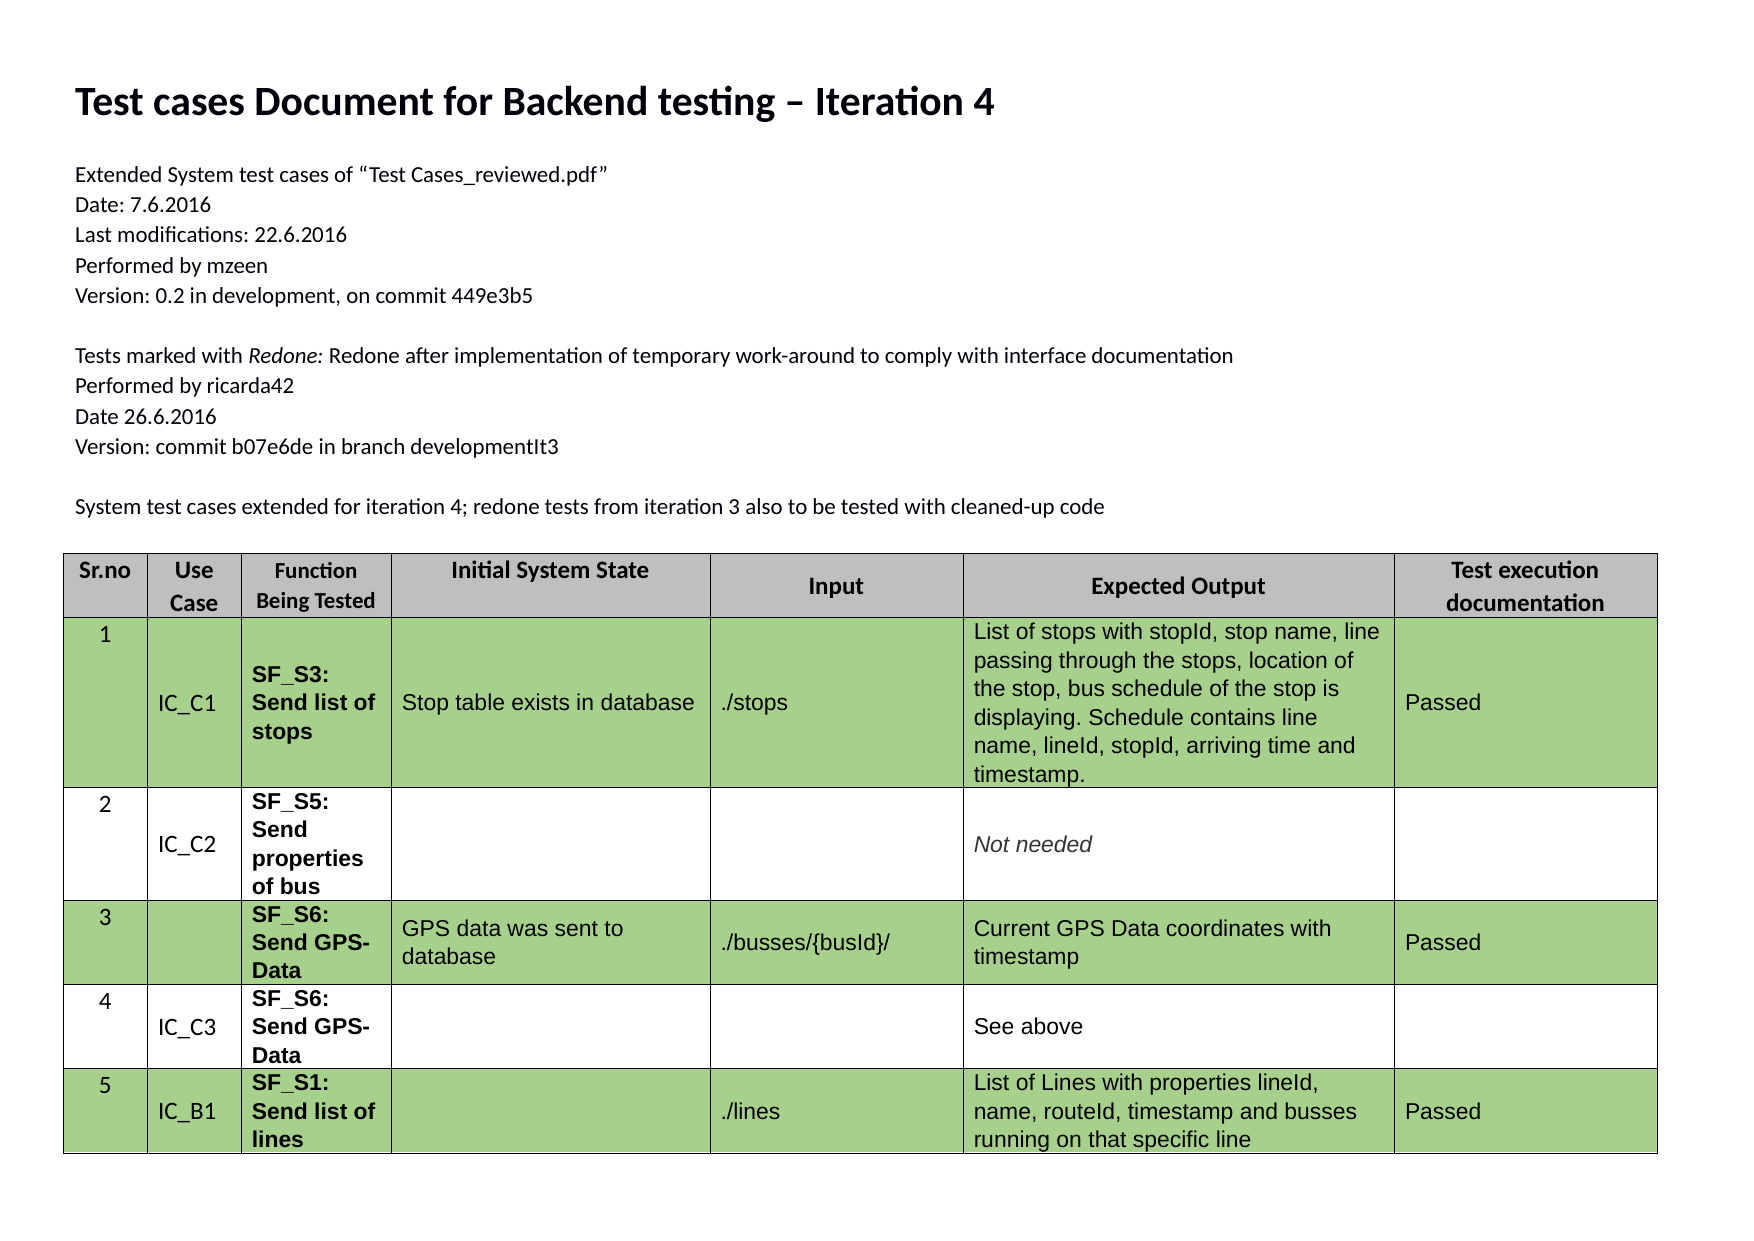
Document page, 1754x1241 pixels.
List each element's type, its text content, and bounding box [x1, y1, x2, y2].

text Tests marked with Redone: Redone after implementation of temporary work-around to comply with interface documentation [75, 341, 1679, 369]
table_header Input [711, 554, 963, 617]
text Extended System test cases of “Test Cases_reviewed.pdf” [75, 160, 1679, 188]
table_cell IC_C3 [148, 985, 241, 1068]
table_cell List of Lines with properties lineId, name, routeId, timestamp and busses running on that specific line [964, 1069, 1394, 1152]
text Performed by mzeen [75, 251, 1679, 279]
table_cell [711, 788, 963, 899]
table_cell [392, 788, 710, 899]
table_header Initial System State [392, 554, 710, 617]
table_cell SF_S5: Send properties of bus [242, 788, 391, 899]
text Version: commit b07e6de in branch developmentIt3 [75, 432, 1679, 460]
table_cell SF_S3: Send list of stops [242, 618, 391, 787]
table_cell Passed [1395, 1069, 1657, 1152]
table_header Test execution documentation [1395, 554, 1657, 617]
text Performed by ricarda42 [75, 372, 1679, 399]
table_cell SF_S6: Send GPS-Data [242, 901, 391, 984]
table_cell [1395, 985, 1657, 1068]
text Last modifications: 22.6.2016 [75, 221, 1679, 248]
table_cell Stop table exists in database [392, 618, 710, 787]
table_cell [392, 985, 710, 1068]
table_cell Current GPS Data coordinates with timestamp [964, 901, 1394, 984]
text Date 26.6.2016 [75, 402, 1679, 430]
table_header Function Being Tested [242, 554, 391, 617]
table_cell Passed [1395, 901, 1657, 984]
table_cell Not needed [964, 788, 1394, 899]
table_cell GPS data was sent to database [392, 901, 710, 984]
text Test cases Document for Backend testing – Iteration 4 [75, 75, 1679, 126]
table_cell SF_S6: Send GPS-Data [242, 985, 391, 1068]
table_cell See above [964, 985, 1394, 1068]
table_cell [1395, 788, 1657, 899]
table_cell List of stops with stopId, stop name, line passing through the stops, location of the stop, bus schedule of the stop is displaying. Schedule contains line name, lineId, stopId, arriving time and timestamp. [964, 618, 1394, 787]
table_cell IC_B1 [148, 1069, 241, 1152]
table_cell IC_C2 [148, 788, 241, 899]
table_cell [711, 985, 963, 1068]
table_cell 1 [64, 618, 147, 787]
table_cell SF_S1: Send list of lines [242, 1069, 391, 1152]
table_header Expected Output [964, 554, 1394, 617]
table_cell 2 [64, 788, 147, 899]
table_cell IC_C1 [148, 618, 241, 787]
text Version: 0.2 in development, on commit 449e3b5 [75, 281, 1679, 309]
table_cell 4 [64, 985, 147, 1068]
table_cell [392, 1069, 710, 1152]
table_header Sr.no [64, 554, 147, 617]
table_cell 5 [64, 1069, 147, 1152]
table_cell 3 [64, 901, 147, 984]
table_cell ./lines [711, 1069, 963, 1152]
table_cell [148, 901, 241, 984]
text System test cases extended for iteration 4; redone tests from iteration 3 also to be tested with cleaned-up code [75, 492, 1679, 520]
text Date: 7.6.2016 [75, 190, 1679, 218]
table_cell Passed [1395, 618, 1657, 787]
table_cell ./stops [711, 618, 963, 787]
table_cell ./busses/{busId}/ [711, 901, 963, 984]
table_header Use Case [148, 554, 241, 617]
